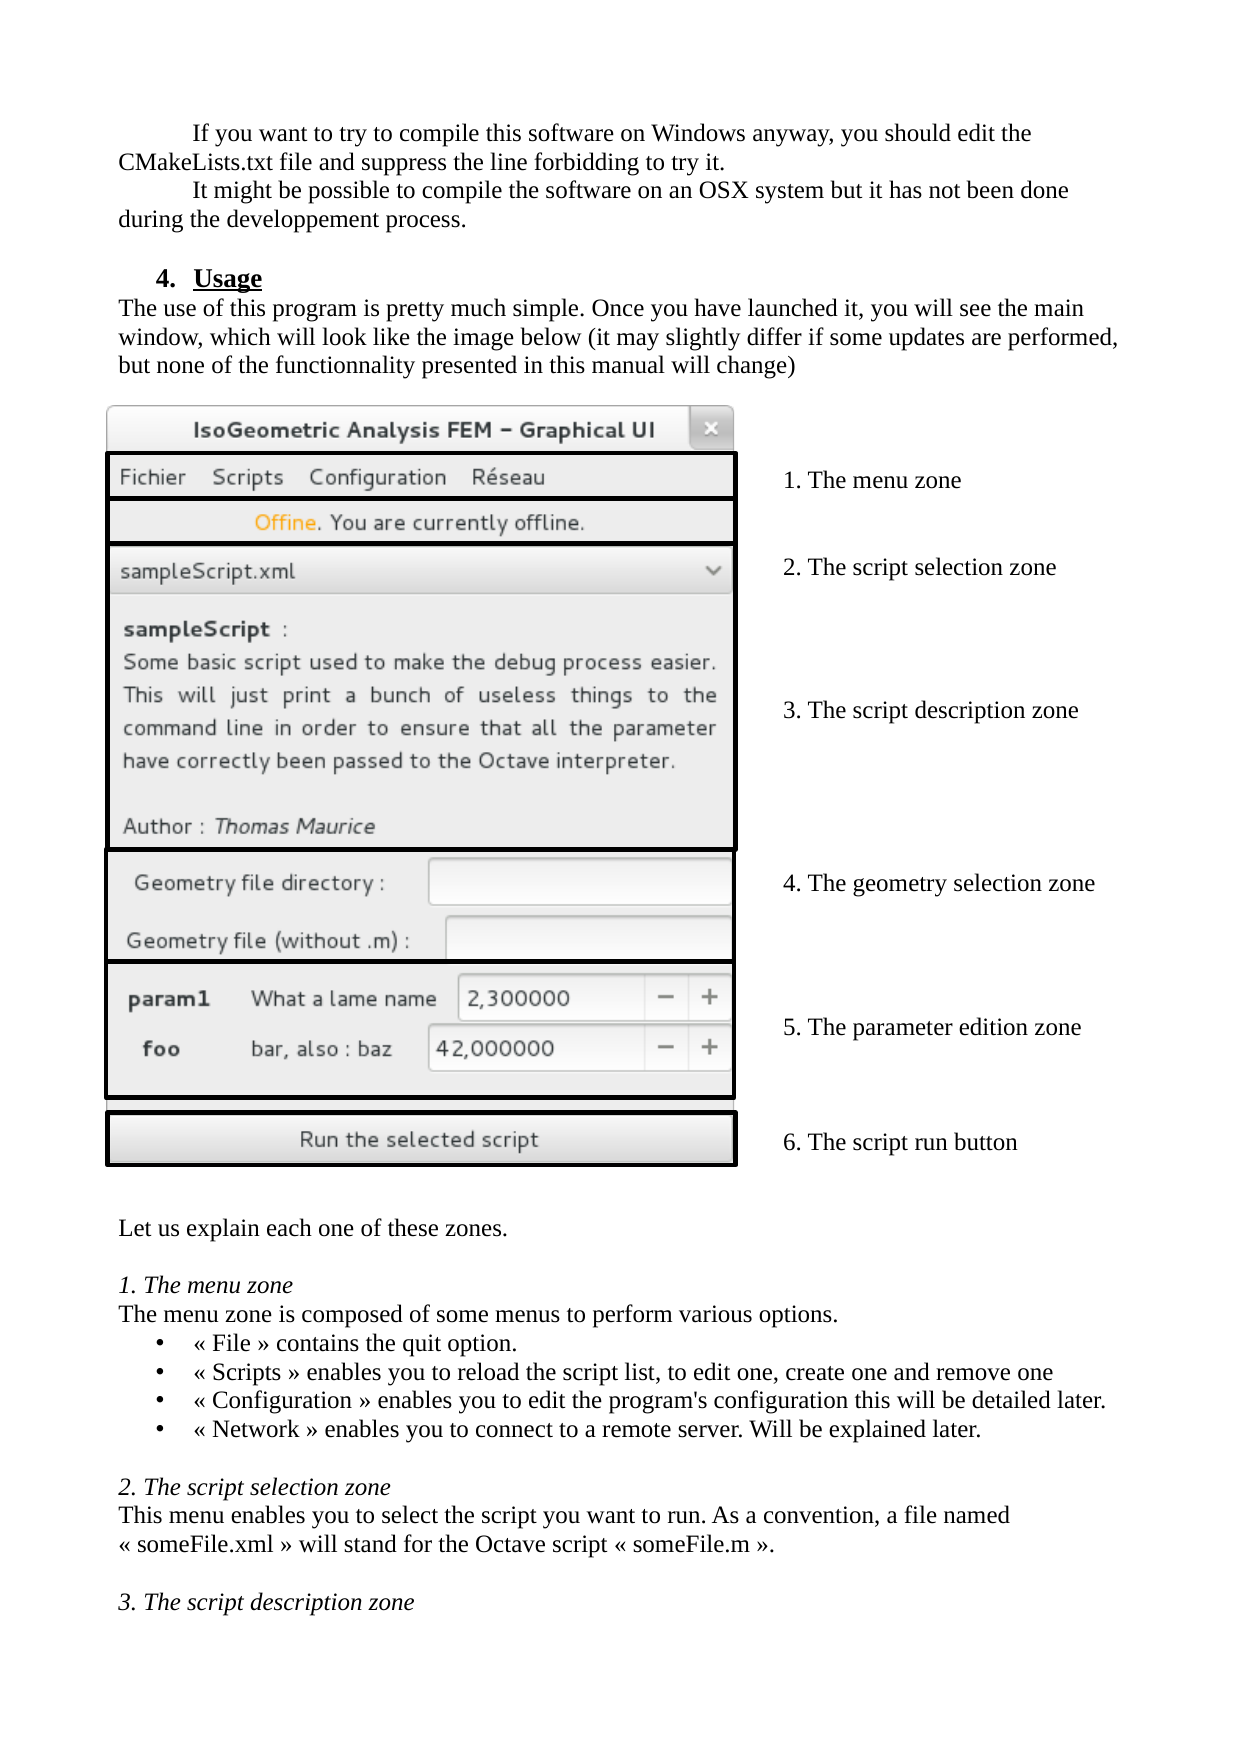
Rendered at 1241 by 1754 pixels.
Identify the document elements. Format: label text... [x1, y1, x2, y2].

text The use of this program is pretty much simple. Once you have launched it, you will see the main window, which will look like the image below (it may slightly differ if some updates are performed, but none of the functionnality presented in this manual will change) [118, 293, 1122, 379]
text 1. The menu zone [738, 466, 1122, 494]
picture [106, 1100, 735, 1110]
picture [110, 1115, 733, 1163]
text 6. The script run button [738, 1127, 1122, 1156]
text Let us explain each one of these zones. [118, 1213, 1122, 1242]
text If you want to try to compile this software on Windows anyway, you should edit the CMakeLists.txt file and suppress the line forbidding to try it. [118, 118, 1122, 176]
text 1. The menu zone [118, 1271, 1122, 1299]
list « Configuration » enables you to edit the program's configuration this will be detailed later. [156, 1386, 1122, 1414]
text 4. The geometry selection zone [736, 868, 1122, 897]
text The menu zone is composed of some menus to perform various options. [118, 1299, 1122, 1328]
picture [108, 964, 732, 1095]
list « File » contains the quit option. [156, 1328, 1122, 1357]
list Usage [156, 262, 1122, 293]
text 2. The script selection zone [118, 1472, 1122, 1501]
text It might be possible to compile the software on an OSX system but it has not been done during the developpement process. [118, 176, 1122, 233]
picture [110, 501, 733, 541]
text 3. The script description zone [738, 696, 1122, 724]
list « Scripts » enables you to reload the script list, to edit one, create one and remove one [156, 1357, 1122, 1386]
text 3. The script description zone [118, 1587, 1122, 1616]
picture [106, 405, 735, 451]
picture [110, 546, 733, 847]
text 2. The script selection zone [738, 552, 1122, 581]
picture [108, 852, 732, 959]
list « Network » enables you to connect to a remote server. Will be explained later. [156, 1414, 1122, 1443]
text This menu enables you to select the script you want to run. As a convention, a file named « someFile.xml » will stand for the Octave script « someFile.m ». [118, 1501, 1122, 1558]
text 5. The parameter edition zone [736, 1012, 1122, 1041]
picture [110, 455, 733, 496]
